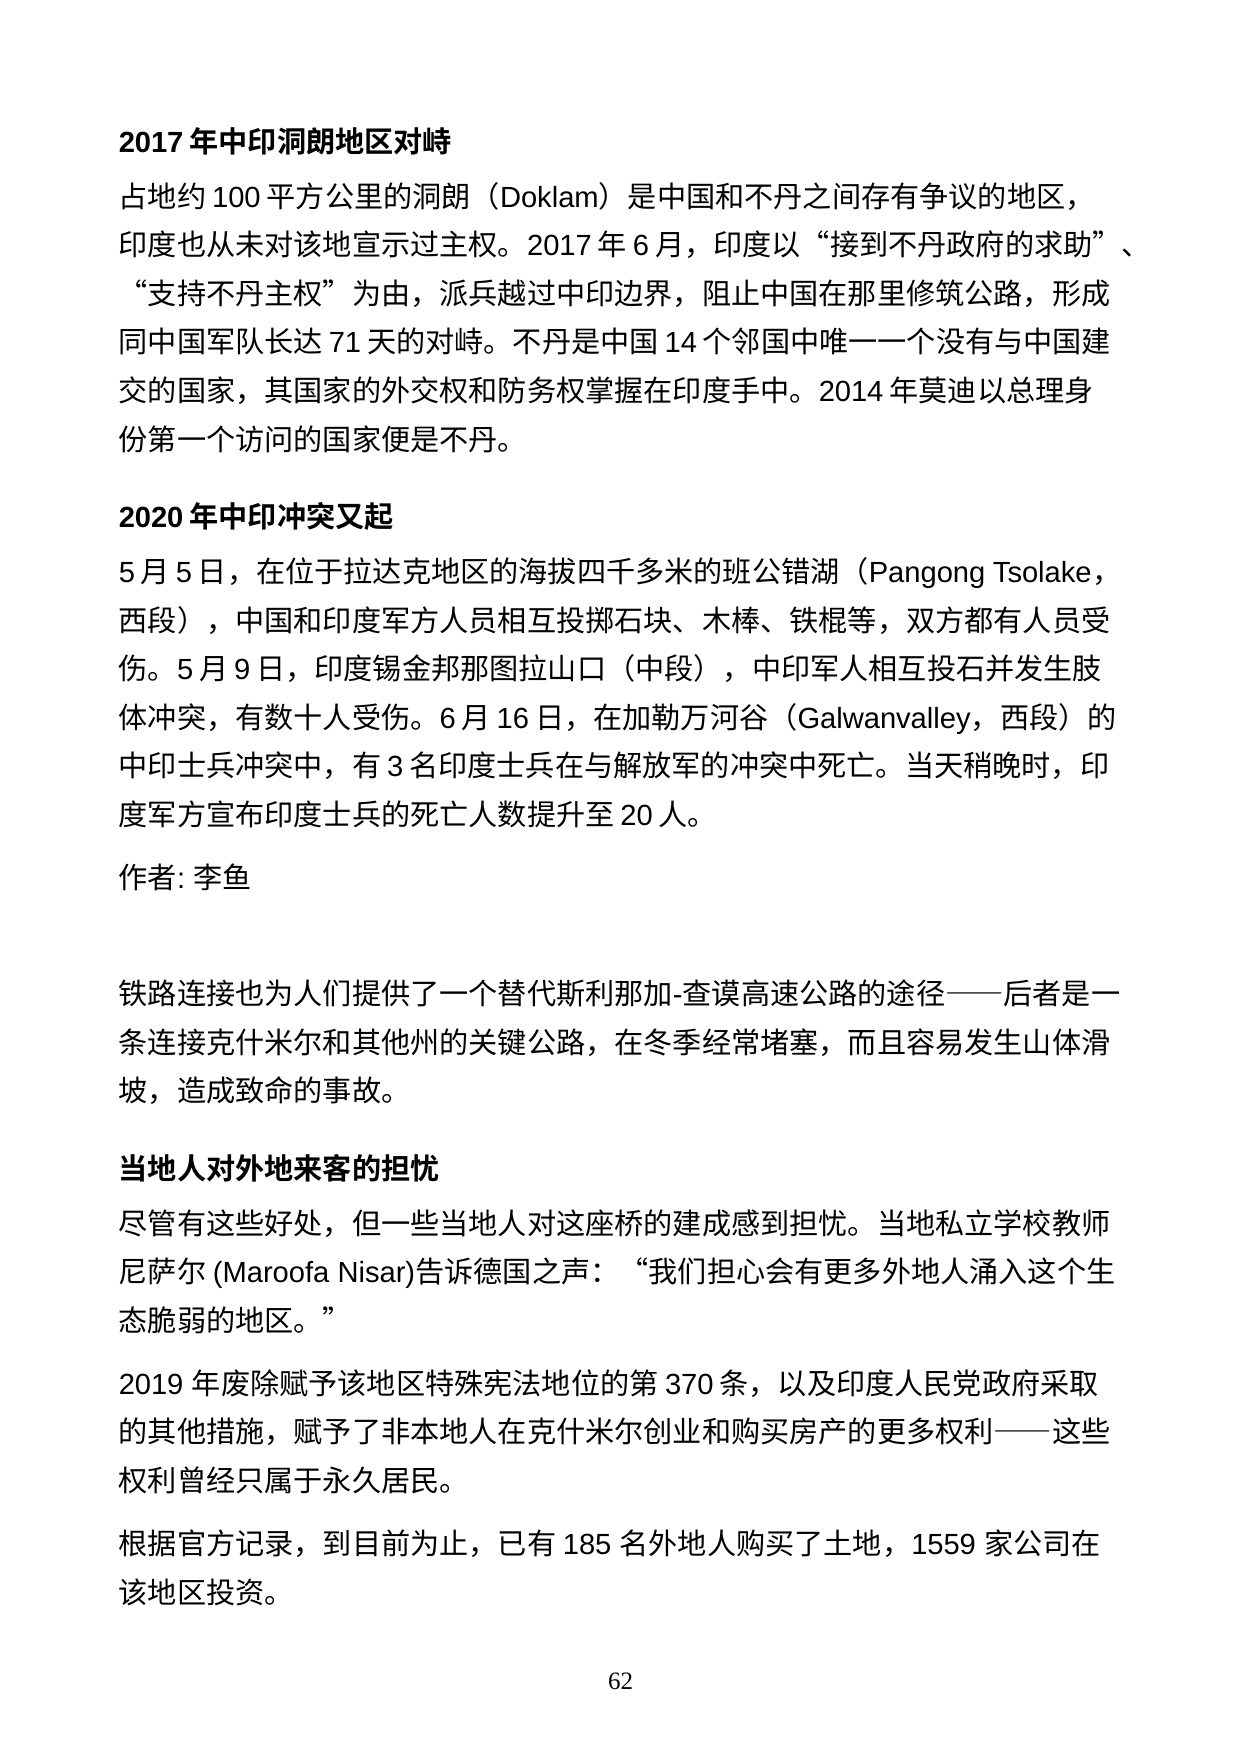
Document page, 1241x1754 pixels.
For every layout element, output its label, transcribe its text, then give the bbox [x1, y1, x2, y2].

text 5月5日，在位于拉达克地区的海拔四千多米的班公错湖（Pangong Tsolake，西段），中国和印度军方人员相互投掷石块、木棒、铁棍等，双方都有人员受伤。5月9日，印度锡金邦那图拉山口（中段），中印军人相互投石并发生肢体冲突，有数十人受伤。6月16日，在加勒万河谷（Galwanvalley，西段）的中印士兵冲突中，有3名印度士兵在与解放军的冲突中死亡。当天稍晚时，印度军方宣布印度士兵的死亡人数提升至20人。 [118, 548, 1122, 833]
text 根据官方记录，到目前为止，已有 185 名外地人购买了土地，1559 家公司在该地区投资。 [118, 1521, 1122, 1611]
subtitle 当地人对外地来客的担忧 [118, 1145, 1122, 1188]
text 占地约100平方公里的洞朗（Doklam）是中国和不丹之间存有争议的地区，印度也从未对该地宣示过主权。2017年6月，印度以“接到不丹政府的求助”、“支持不丹主权”为由，派兵越过中印边界，阻止中国在那里修筑公路，形成同中国军队长达71天的对峙。不丹是中国14个邻国中唯一一个没有与中国建交的国家，其国家的外交权和防务权掌握在印度手中。2014年莫迪以总理身份第一个访问的国家便是不丹。 [118, 173, 1122, 458]
text 铁路连接也为人们提供了一个替代斯利那加-查谟高速公路的途径——后者是一条连接克什米尔和其他州的关键公路，在冬季经常堵塞，而且容易发生山体滑坡，造成致命的事故。 [118, 971, 1122, 1110]
text 作者: 李鱼 [118, 854, 1122, 897]
text 2019 年废除赋予该地区特殊宪法地位的第 370条，以及印度人民党政府采取的其他措施，赋予了非本地人在克什米尔创业和购买房产的更多权利——这些权利曾经只属于永久居民。 [118, 1360, 1122, 1500]
subtitle 2017年中印洞朗地区对峙 [118, 118, 1122, 161]
text 尽管有这些好处，但一些当地人对这座桥的建成感到担忧。当地私立学校教师尼萨尔 (Maroofa Nisar)告诉德国之声：“我们担心会有更多外地人涌入这个生态脆弱的地区。” [118, 1200, 1122, 1339]
subtitle 2020年中印冲突又起 [118, 494, 1122, 536]
